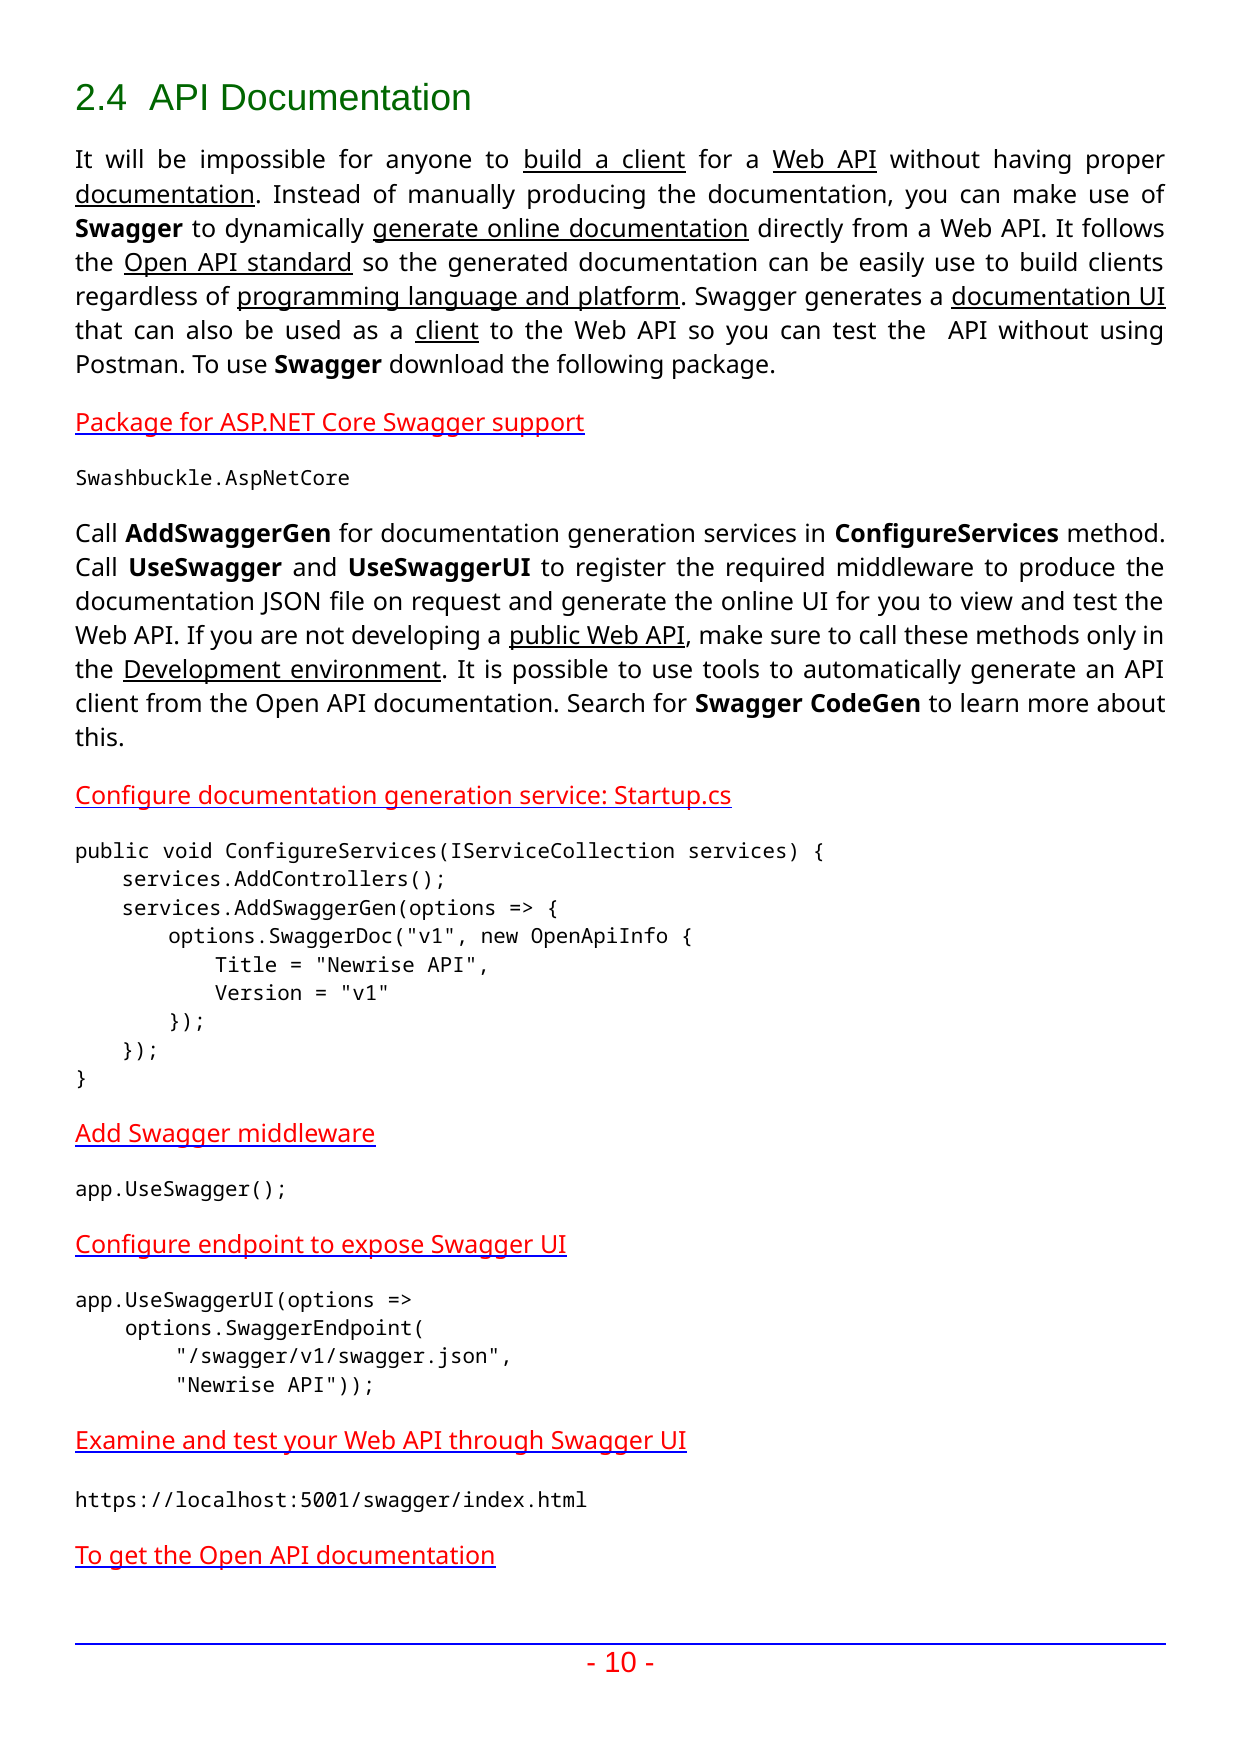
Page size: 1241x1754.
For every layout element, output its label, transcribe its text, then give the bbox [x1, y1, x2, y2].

text 2.4 API Documentation [75, 75, 1166, 118]
text Call AddSwaggerGen for documentation generation services in ConfigureServices method. Call UseSwagger and UseSwaggerUI to register the required middleware to produce the documentation JSON file on request and generate the online UI for you to view and test the Web API. If you are not developing a public Web API, make sure to call these methods only in the Development environment. It is possible to use tools to automatically generate an API client from the Open API documentation. Search for Swagger CodeGen to learn more about this. [75, 515, 1166, 754]
text services.AddControllers(); [75, 864, 1166, 893]
text }); [75, 1035, 1166, 1063]
text Configure endpoint to expose Swagger UI [75, 1227, 1166, 1261]
text "Newrise API")); [75, 1370, 1166, 1398]
text It will be impossible for anyone to build a client for a Web API without having proper documentation. Instead of manually producing the documentation, you can make use of Swagger to dynamically generate online documentation directly from a Web API. It follows the Open API standard so the generated documentation can be easily use to build clients regardless of programming language and platform. Swagger generates a documentation UI that can also be used as a client to the Web API so you can test the API without using Postman. To use Swagger download the following package. [75, 142, 1166, 381]
text } [75, 1063, 1166, 1092]
text Title = "Newrise API", [75, 950, 1166, 978]
text Swashbuckle.AspNetCore [75, 463, 1166, 491]
text app.UseSwaggerUI(options => [75, 1285, 1166, 1313]
text Configure documentation generation service: Startup.cs [75, 778, 1166, 812]
text Examine and test your Web API through Swagger UI [75, 1422, 1166, 1457]
text options.SwaggerEndpoint( [75, 1313, 1166, 1342]
text To get the Open API documentation [75, 1537, 1166, 1572]
text Version = "v1" [75, 978, 1166, 1007]
text app.UseSwagger(); [75, 1174, 1166, 1202]
text Add Swagger middleware [75, 1116, 1166, 1150]
text Package for ASP.NET Core Swagger support [75, 405, 1166, 439]
text services.AddSwaggerGen(options => { [75, 893, 1166, 921]
text }); [75, 1007, 1166, 1035]
text options.SwaggerDoc("v1", new OpenApiInfo { [75, 921, 1166, 950]
text https://localhost:5001/swagger/index.html [75, 1485, 1166, 1513]
text public void ConfigureServices(IServiceCollection services) { [75, 836, 1166, 864]
text "/swagger/v1/swagger.json", [75, 1342, 1166, 1370]
